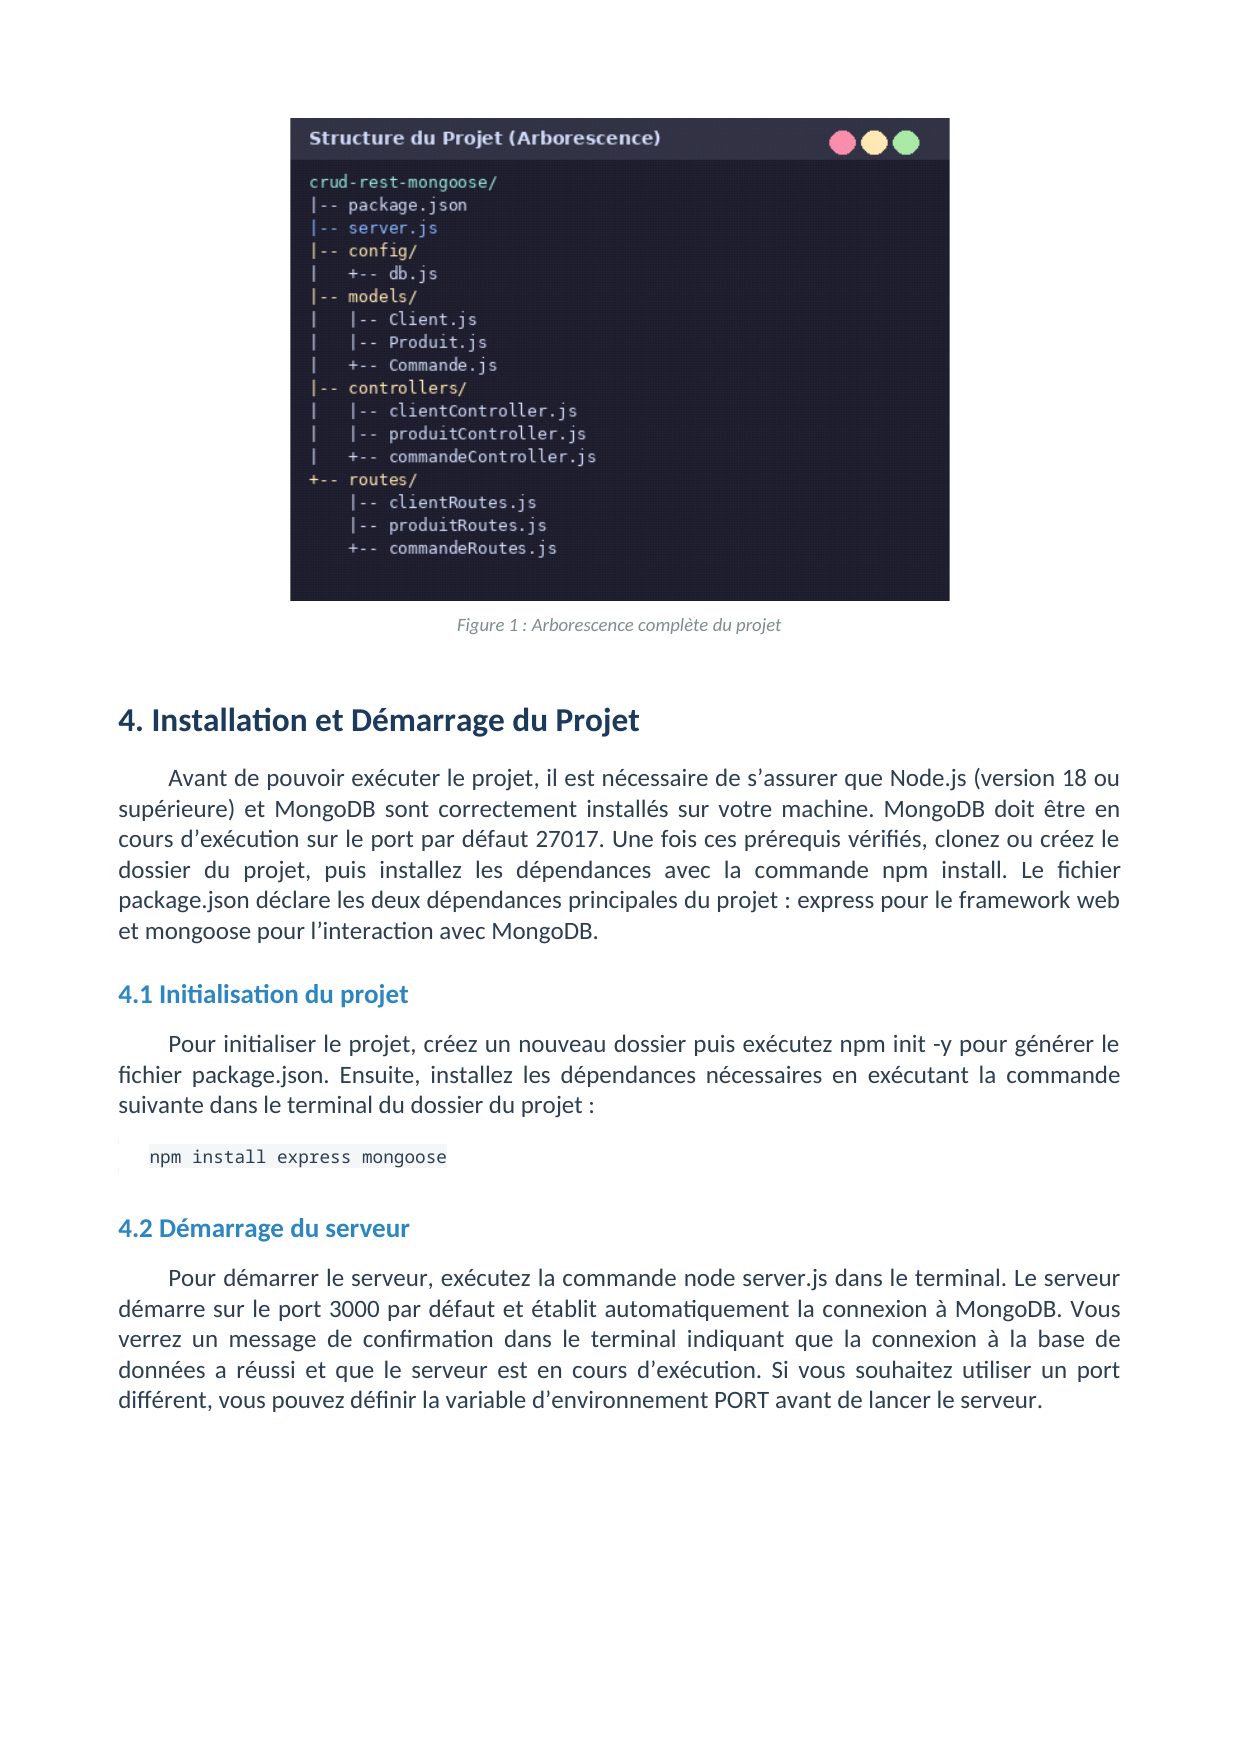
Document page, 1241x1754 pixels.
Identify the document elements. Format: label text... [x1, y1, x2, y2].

text 4.2 Démarrage du serveur [118, 1211, 1122, 1244]
text Pour démarrer le serveur, exécutez la commande node server.js dans le terminal. Le serveur démarre sur le port 3000 par défaut et établit automatiquement la connexion à MongoDB. Vous verrez un message de confirmation dans le terminal indiquant que la connexion à la base de données a réussi et que le serveur est en cours d’exécution. Si vous souhaitez utiliser un port différent, vous pouvez définir la variable d’environnement PORT avant de lancer le serveur. [118, 1263, 1122, 1415]
text Figure 1 : Arborescence complète du projet [118, 613, 1122, 636]
text Pour initialiser le projet, créez un nouveau dossier puis exécutez npm init -y pour générer le fichier package.json. Ensuite, installez les dépendances nécessaires en exécutant la commande suivante dans le terminal du dossier du projet : [118, 1029, 1122, 1120]
text 4. Installation et Démarrage du Projet [118, 699, 1122, 739]
text npm install express mongoose [149, 1144, 1091, 1168]
text Avant de pouvoir exécuter le projet, il est nécessaire de s’assurer que Node.js (version 18 ou supérieure) et MongoDB sont correctement installés sur votre machine. MongoDB doit être en cours d’exécution sur le port par défaut 27017. Une fois ces prérequis vérifiés, clonez ou créez le dossier du projet, puis installez les dépendances avec la commande npm install. Le fichier package.json déclare les deux dépendances principales du projet : express pour le framework web et mongoose pour l’interaction avec MongoDB. [118, 762, 1122, 946]
text 4.1 Initialisation du projet [118, 977, 1122, 1010]
